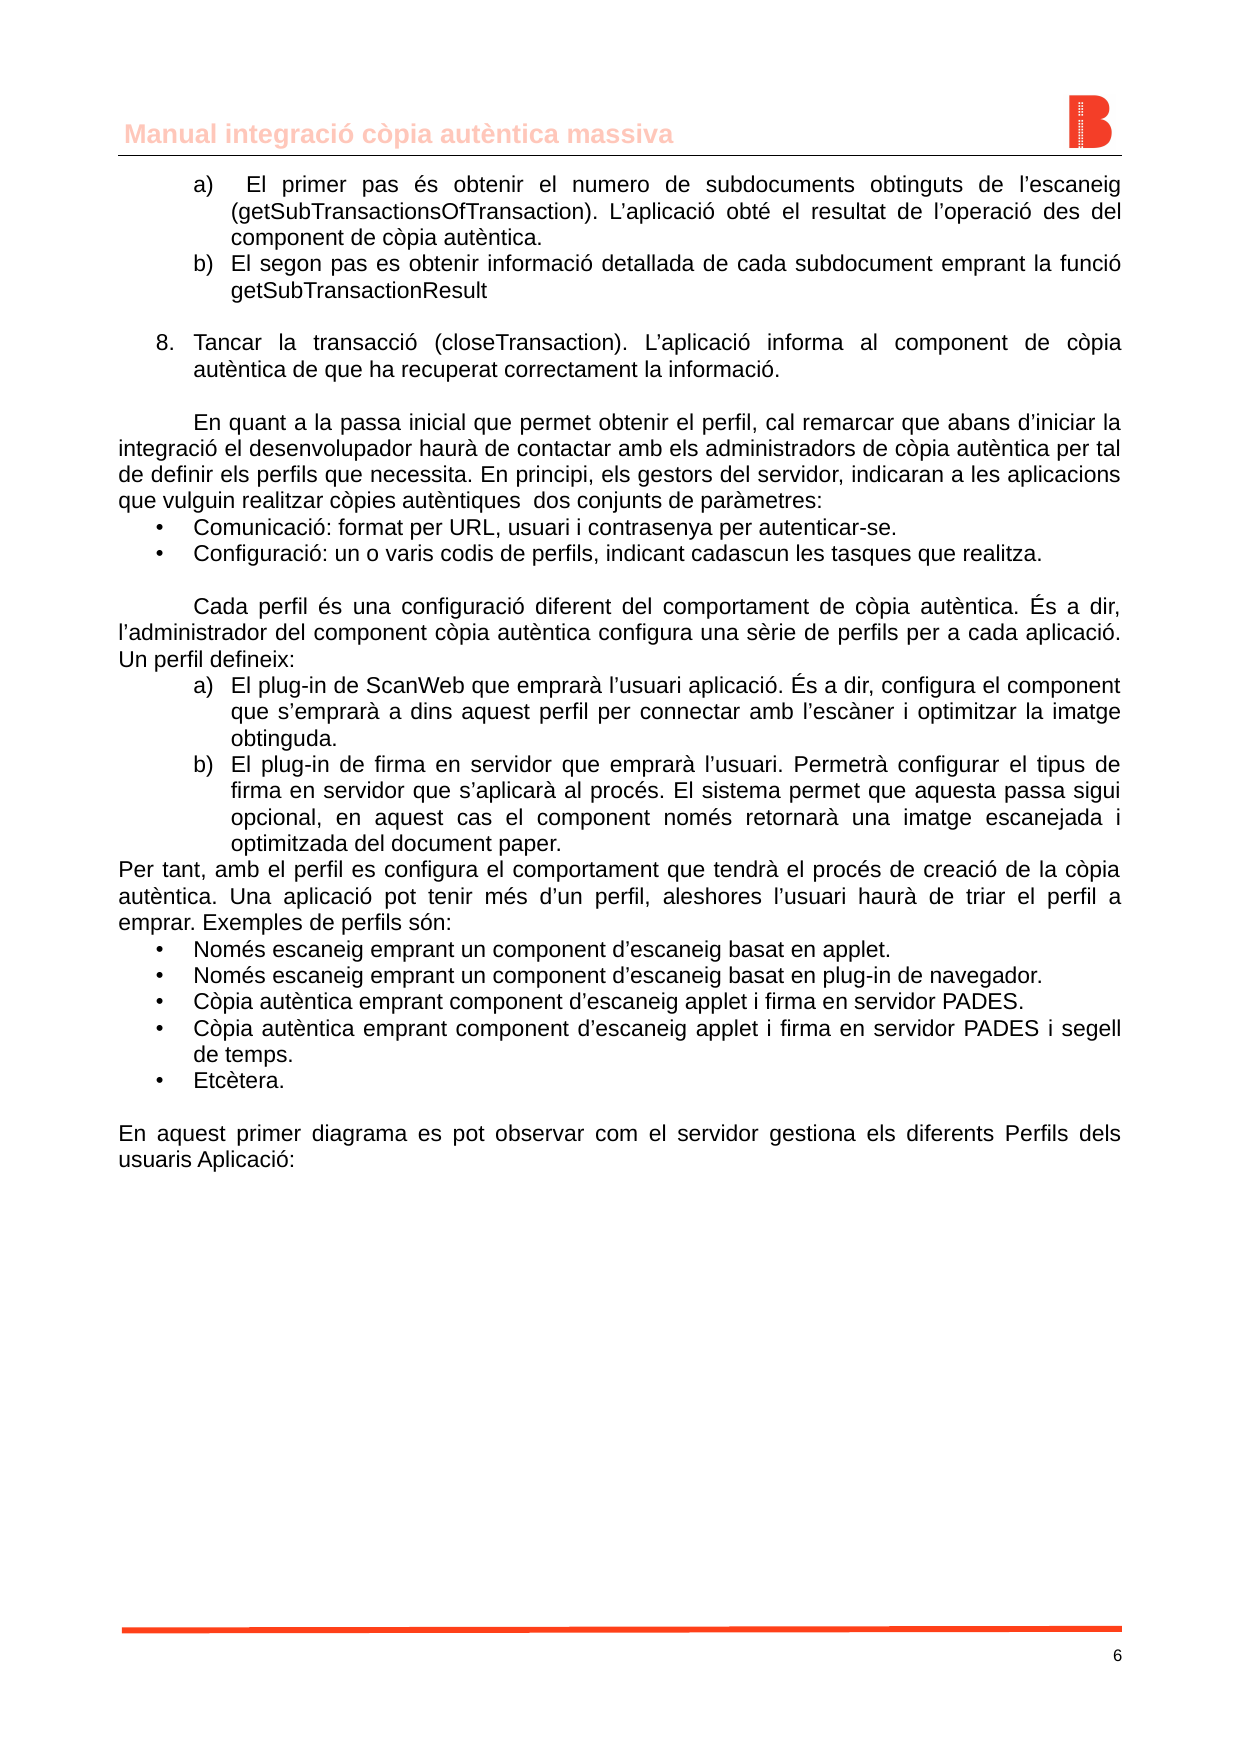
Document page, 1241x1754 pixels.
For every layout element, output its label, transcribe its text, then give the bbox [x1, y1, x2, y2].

list El segon pas es obtenir informació detallada de cada subdocument emprant la funció getSubTransactionResult [193, 250, 1122, 303]
picture [1063, 94, 1117, 150]
list Comunicació: format per URL, usuari i contrasenya per autenticar-se. [156, 514, 1122, 540]
text Cada perfil és una configuració diferent del comportament de còpia autèntica. És a dir, l’administrador del component còpia autèntica configura una sèrie de perfils per a cada aplicació. Un perfil defineix: [118, 593, 1122, 672]
list El plug-in de ScanWeb que emprarà l’usuari aplicació. És a dir, configura el component que s’emprarà a dins aquest perfil per connectar amb l’escàner i optimitzar la imatge obtinguda. [193, 672, 1122, 751]
list Còpia autèntica emprant component d’escaneig applet i firma en servidor PADES i segell de temps. [156, 1014, 1122, 1067]
list El primer pas és obtenir el numero de subdocuments obtinguts de l’escaneig (getSubTransactionsOfTransaction). L’aplicació obté el resultat de l’operació des del component de còpia autèntica. [193, 171, 1122, 250]
text En aquest primer diagrama es pot observar com el servidor gestiona els diferents Perfils dels usuaris Aplicació: [118, 1120, 1122, 1173]
text En quant a la passa inicial que permet obtenir el perfil, cal remarcar que abans d’iniciar la integració el desenvolupador haurà de contactar amb els administradors de còpia autèntica per tal de definir els perfils que necessita. En principi, els gestors del servidor, indicaran a les aplicacions que vulguin realitzar còpies autèntiques dos conjunts de paràmetres: [118, 408, 1122, 514]
list Configuració: un o varis codis de perfils, indicant cadascun les tasques que realitza. [156, 540, 1122, 567]
list Etcètera. [156, 1067, 1122, 1094]
list Només escaneig emprant un component d’escaneig basat en plug-in de navegador. [156, 962, 1122, 988]
list Tancar la transacció (closeTransaction). L’aplicació informa al component de còpia autèntica de que ha recuperat correctament la informació. [156, 329, 1122, 382]
list El plug-in de firma en servidor que emprarà l’usuari. Permetrà configurar el tipus de firma en servidor que s’aplicarà al procés. El sistema permet que aquesta passa sigui opcional, en aquest cas el component només retornarà una imatge escanejada i optimitzada del document paper. [193, 751, 1122, 856]
text Per tant, amb el perfil es configura el comportament que tendrà el procés de creació de la còpia autèntica. Una aplicació pot tenir més d’un perfil, aleshores l’usuari haurà de triar el perfil a emprar. Exemples de perfils són: [118, 856, 1122, 936]
list Només escaneig emprant un component d’escaneig basat en applet. [156, 936, 1122, 962]
list Còpia autèntica emprant component d’escaneig applet i firma en servidor PADES. [156, 988, 1122, 1014]
